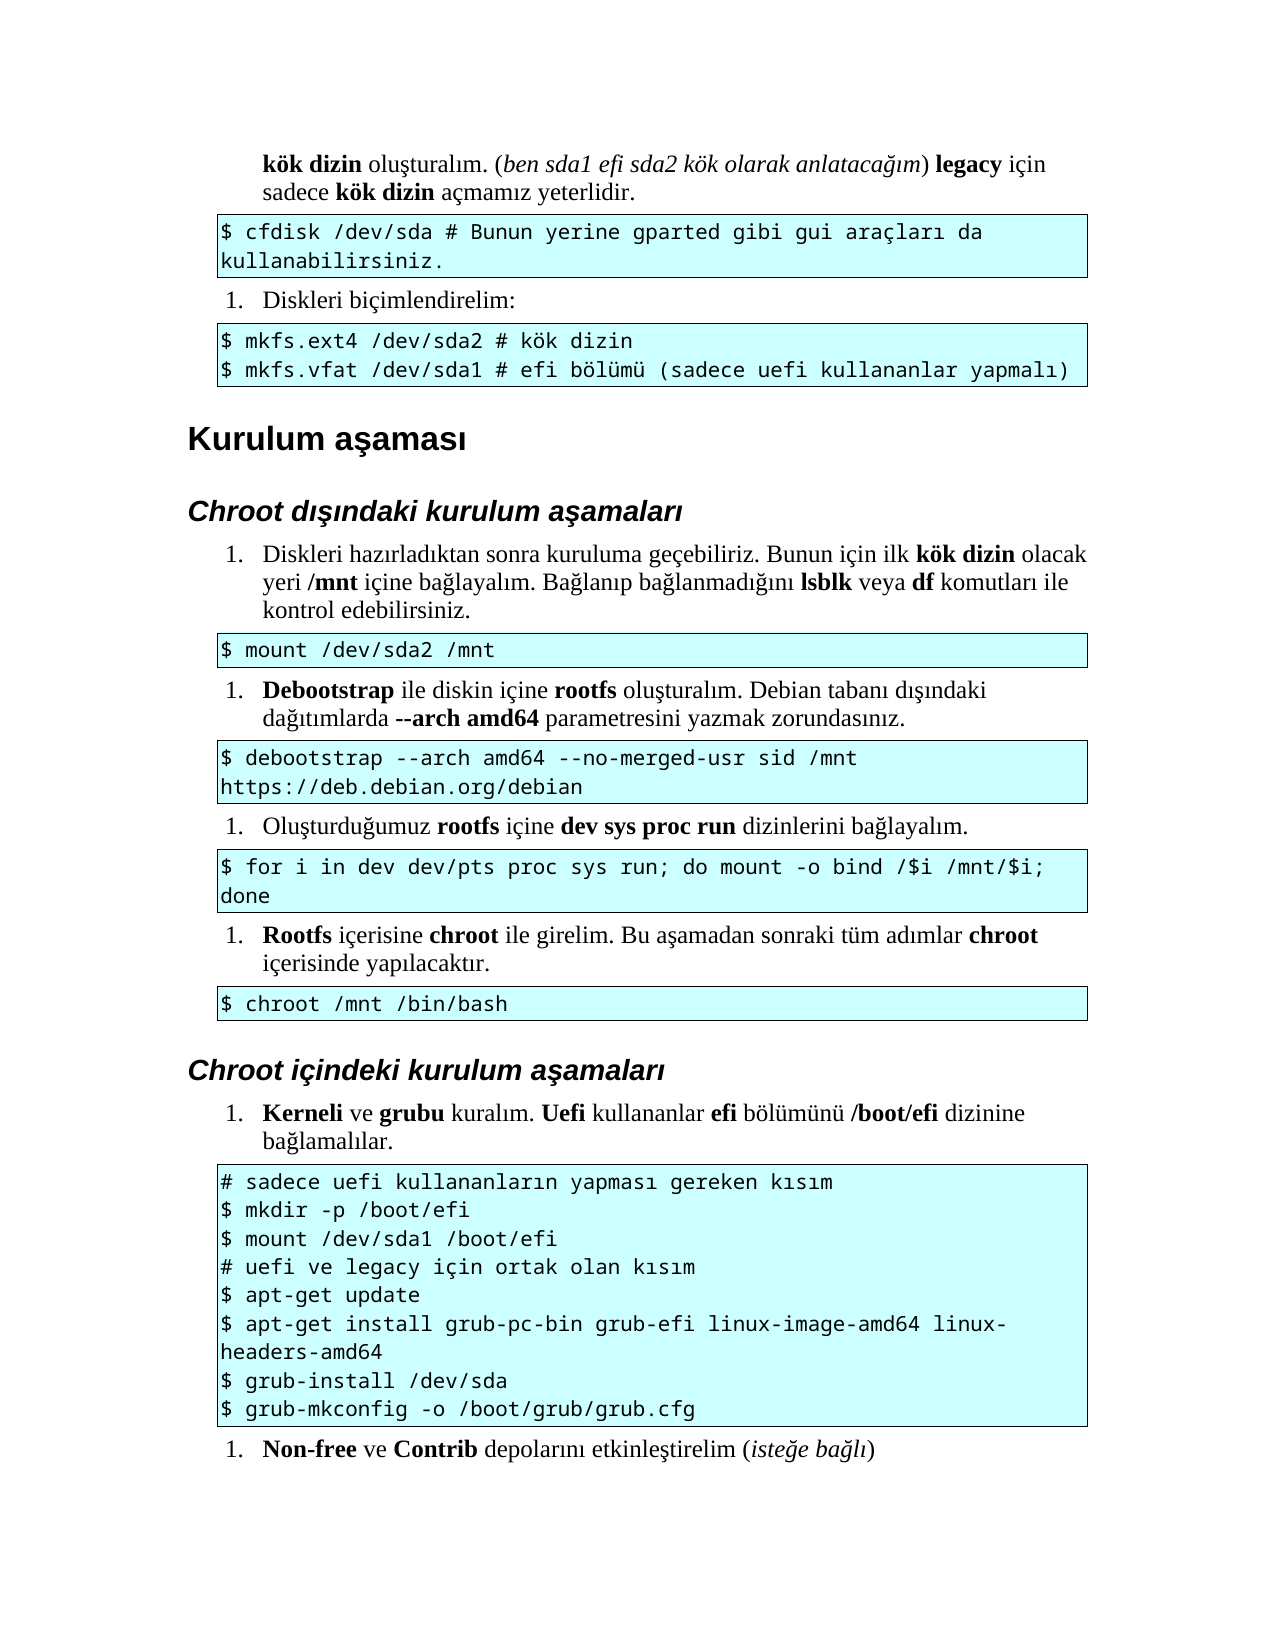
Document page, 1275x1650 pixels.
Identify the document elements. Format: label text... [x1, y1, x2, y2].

subtitle Kurulum aşaması [187, 420, 1087, 458]
list kök dizin oluşturalım. (ben sda1 efi sda2 kök olarak anlatacağım) legacy için sadece kök dizin açmamız yeterlidir. [225, 150, 1087, 205]
list Non-free ve Contrib depolarını etkinleştirelim (isteğe bağlı) [225, 1435, 1087, 1463]
list Oluşturduğumuz rootfs içine dev sys proc run dizinlerini bağlayalım. [225, 812, 1087, 840]
list Diskleri hazırladıktan sonra kuruluma geçebiliriz. Bunun için ilk kök dizin olacak yeri /mnt içine bağlayalım. Bağlanıp bağlanmadığını lsblk veya df komutları ile kontrol edebilirsiniz. [225, 540, 1087, 623]
list Kerneli ve grubu kuralım. Uefi kullananlar efi bölümünü /boot/efi dizinine bağlamalılar. [225, 1099, 1087, 1155]
text # sadece uefi kullananların yapması gereken kısım $ mkdir -p /boot/efi $ mount /dev/sda1 /boot/efi # uefi ve legacy için ortak olan kısım $ apt-get update $ apt-get install grub-pc-bin grub-efi linux-image-amd64 linux-headers-amd64 $ grub-install /dev/sda $ grub-mkconfig -o /boot/grub/grub.cfg [218, 1165, 1087, 1426]
list Rootfs içerisine chroot ile girelim. Bu aşamadan sonraki tüm adımlar chroot içerisinde yapılacaktır. [225, 921, 1087, 977]
text $ chroot /mnt /bin/bash [218, 987, 1087, 1020]
list Diskleri biçimlendirelim: [225, 286, 1087, 314]
list Debootstrap ile diskin içine rootfs oluşturalım. Debian tabanı dışındaki dağıtımlarda --arch amd64 parametresini yazmak zorundasınız. [225, 676, 1087, 731]
text $ for i in dev dev/pts proc sys run; do mount -o bind /$i /mnt/$i; done [218, 850, 1087, 912]
text $ mkfs.ext4 /dev/sda2 # kök dizin $ mkfs.vfat /dev/sda1 # efi bölümü (sadece uefi kullananlar yapmalı) [218, 324, 1087, 386]
subtitle Chroot dışındaki kurulum aşamaları [187, 495, 1087, 528]
text $ mount /dev/sda2 /mnt [218, 634, 1087, 667]
subtitle Chroot içindeki kurulum aşamaları [187, 1054, 1087, 1087]
text $ debootstrap --arch amd64 --no-merged-usr sid /mnt https://deb.debian.org/debian [218, 741, 1087, 803]
text $ cfdisk /dev/sda # Bunun yerine gparted gibi gui araçları da kullanabilirsiniz. [218, 215, 1087, 277]
